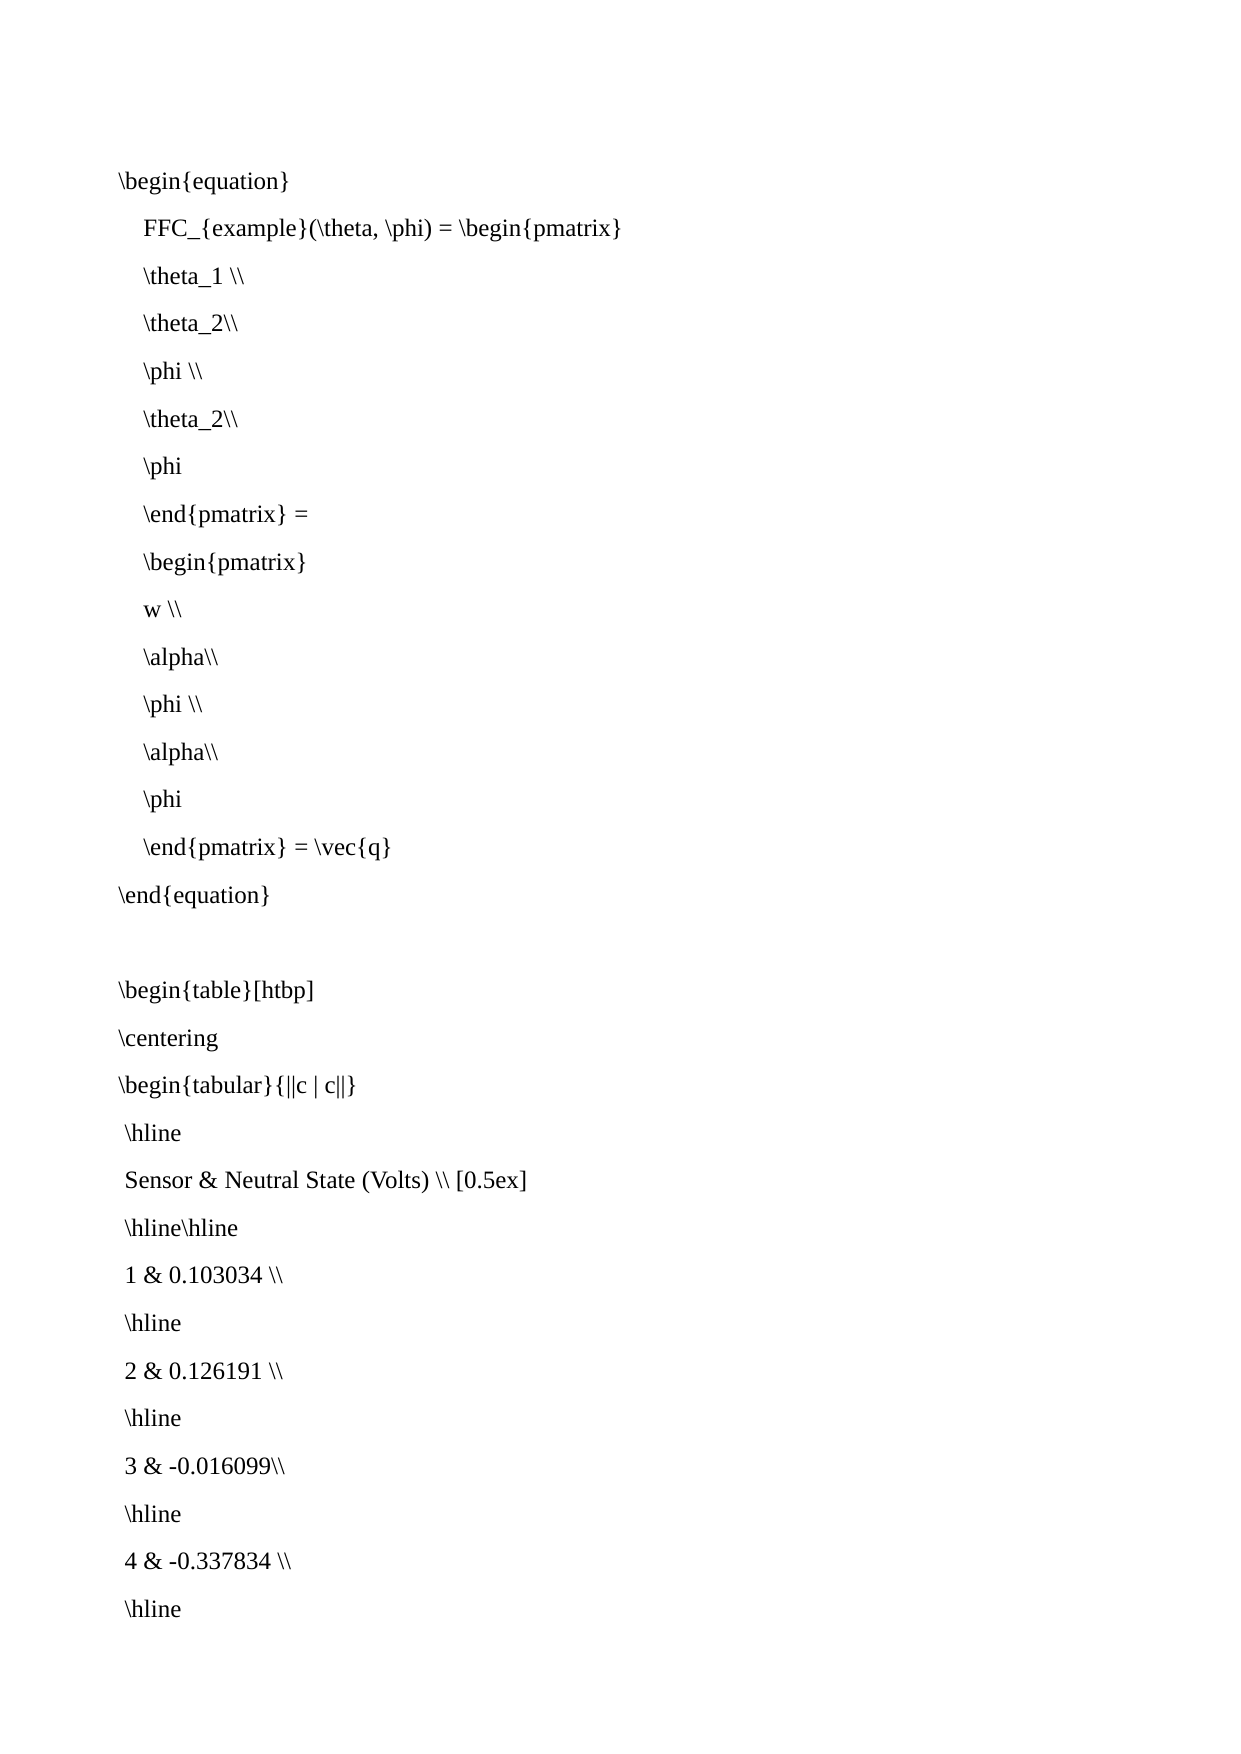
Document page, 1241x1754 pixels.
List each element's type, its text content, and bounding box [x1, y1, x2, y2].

text \phi [118, 451, 1122, 480]
text 4 & -0.337834 \\ [118, 1546, 1122, 1575]
text \hline [118, 1118, 1122, 1147]
text \hline [118, 1594, 1122, 1623]
text \centering [118, 1023, 1122, 1051]
text \theta_1 \\ [118, 261, 1122, 290]
text \alpha\\ [118, 642, 1122, 671]
text \begin{pmatrix} [118, 547, 1122, 575]
text \phi \\ [118, 689, 1122, 718]
text \end{equation} [118, 880, 1122, 908]
text 3 & -0.016099\\ [118, 1451, 1122, 1480]
text 1 & 0.103034 \\ [118, 1261, 1122, 1289]
text \end{pmatrix} = \vec{q} [118, 832, 1122, 861]
text FFC_{example}(\theta, \phi) = \begin{pmatrix} [118, 213, 1122, 242]
text 2 & 0.126191 \\ [118, 1356, 1122, 1384]
text \theta_2\\ [118, 404, 1122, 432]
text \begin{tabular}{||c | c||} [118, 1070, 1122, 1099]
text \hline [118, 1403, 1122, 1432]
text \hline [118, 1308, 1122, 1337]
text w \\ [118, 594, 1122, 623]
text \alpha\\ [118, 737, 1122, 766]
text \begin{table}[htbp] [118, 975, 1122, 1004]
text Sensor & Neutral State (Volts) \\ [0.5ex] [118, 1165, 1122, 1194]
text \theta_2\\ [118, 308, 1122, 337]
text \phi \\ [118, 356, 1122, 385]
text \hline\hline [118, 1213, 1122, 1242]
text \phi [118, 784, 1122, 813]
text \end{pmatrix} = [118, 499, 1122, 528]
text \hline [118, 1499, 1122, 1527]
text \begin{equation} [118, 166, 1122, 194]
